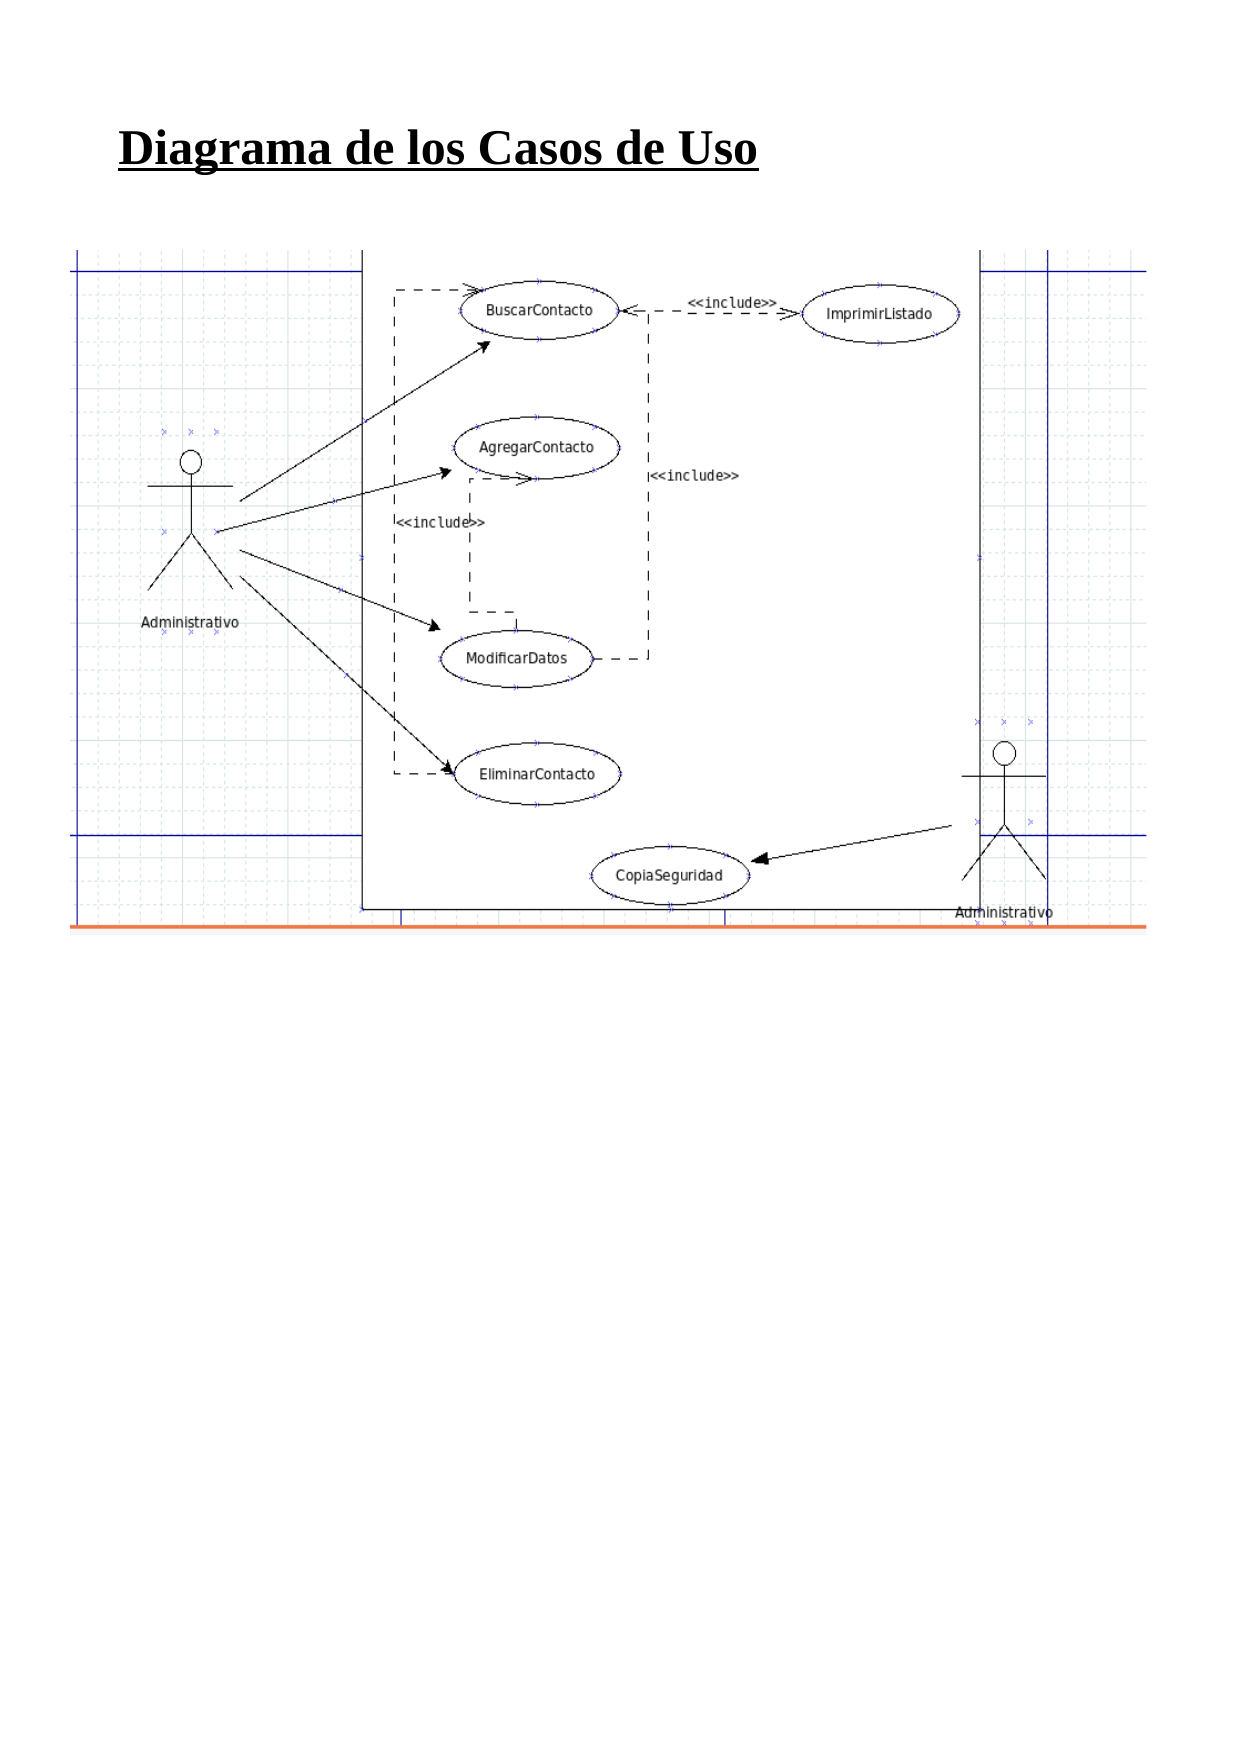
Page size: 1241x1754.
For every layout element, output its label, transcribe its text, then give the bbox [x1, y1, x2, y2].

picture [70, 250, 1147, 935]
text Diagrama de los Casos de Uso [118, 118, 1122, 176]
